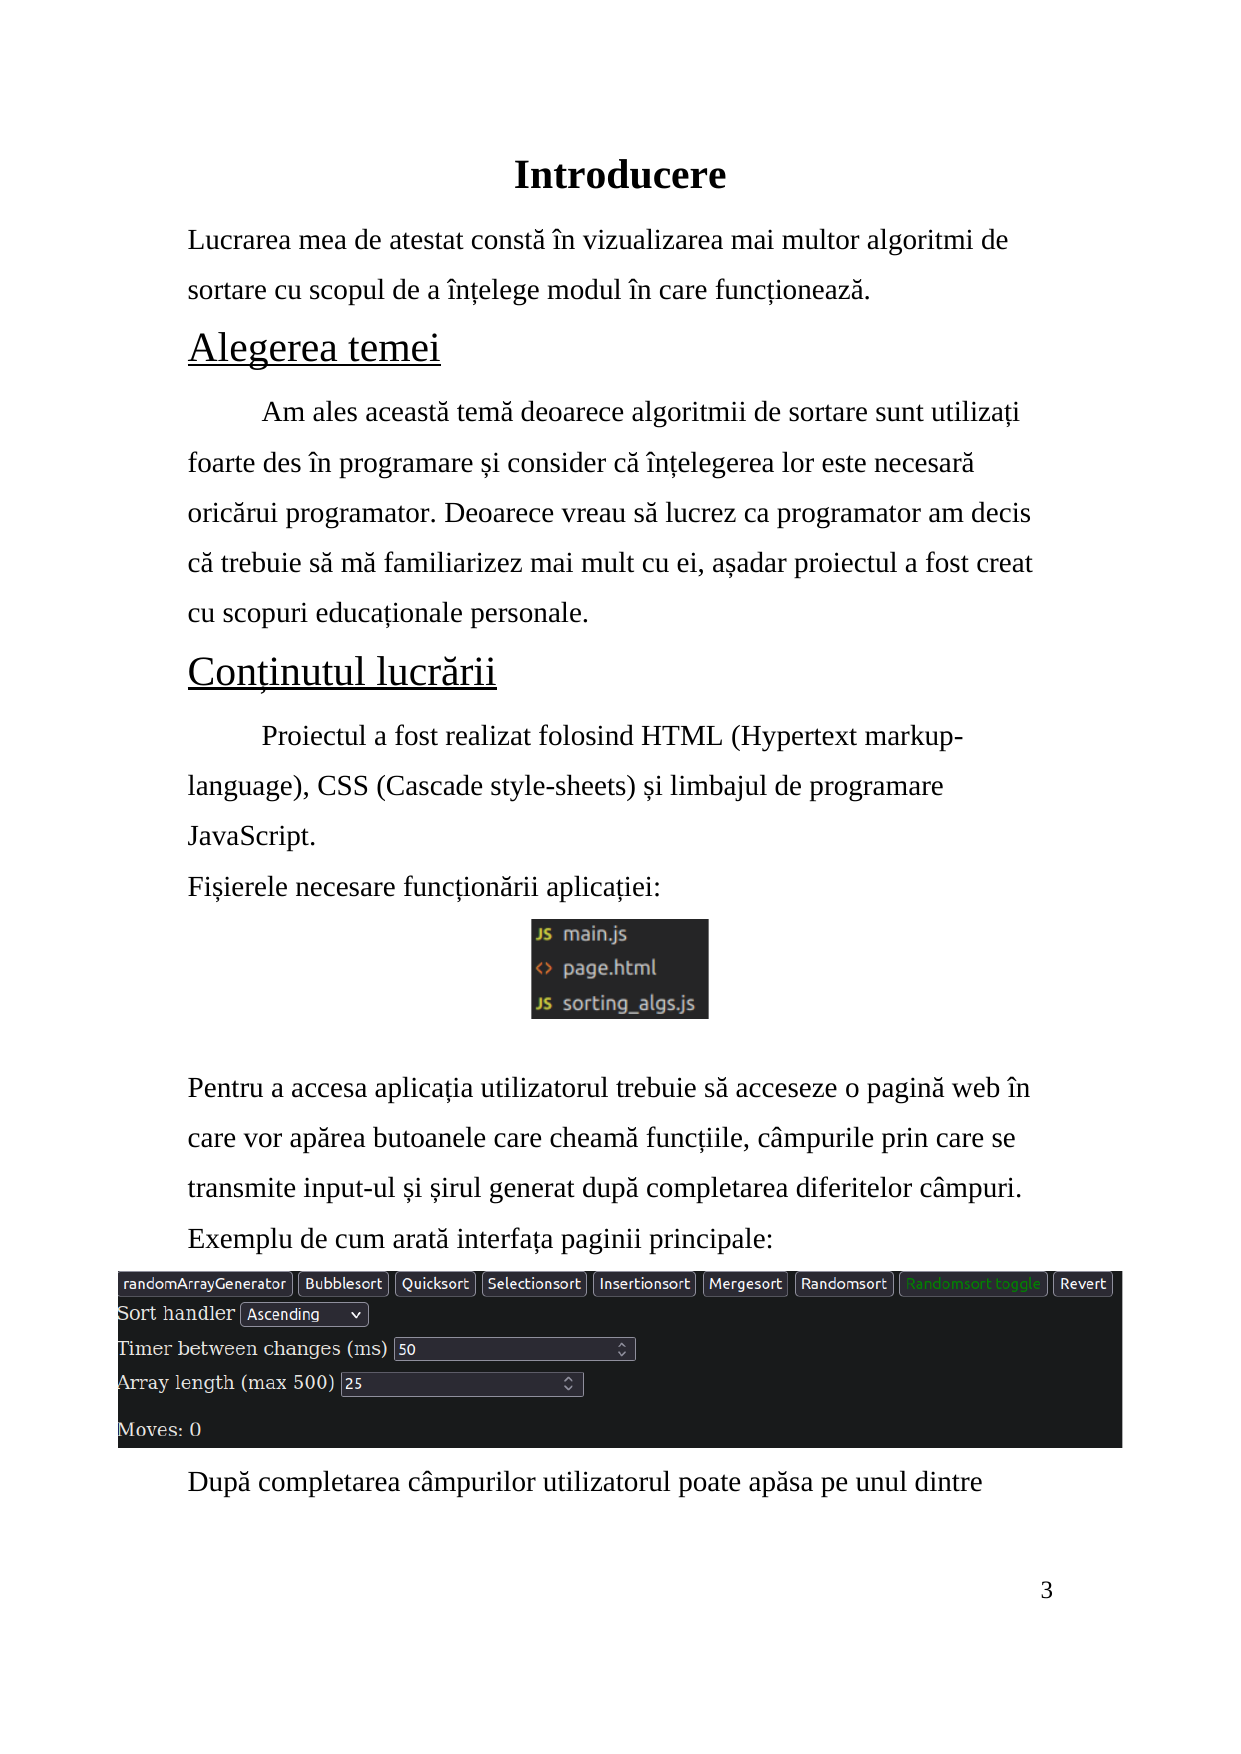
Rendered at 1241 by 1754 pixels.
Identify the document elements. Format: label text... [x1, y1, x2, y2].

text Exemplu de cum arată interfața paginii principale: [187, 1221, 1053, 1254]
text Alegerea temei [187, 322, 1053, 370]
picture [531, 919, 709, 1019]
text Am ales această temă deoarece algoritmii de sortare sunt utilizați foarte des în programare și consider că înțelegerea lor este necesară oricărui programator. Deoarece vreau să lucrez ca programator am decis că trebuie să mă familiarizez mai mult cu ei, așadar proiectul a fost creat cu scopuri educaționale personale. [187, 394, 1053, 629]
text Lucrarea mea de atestat constă în vizualizarea mai multor algoritmi de sortare cu scopul de a înțelege modul în care funcționează. [187, 222, 1053, 306]
text Pentru a accesa aplicația utilizatorul trebuie să acceseze o pagină web în care vor apărea butoanele care cheamă funcțiile, câmpurile prin care se transmite input-ul și șirul generat după completarea diferitelor câmpuri. [187, 919, 1053, 1204]
text Fișierele necesare funcționării aplicației: [187, 869, 1053, 902]
text Introducere [187, 150, 1053, 198]
text Proiectul a fost realizat folosind HTML (Hypertext markup-language), CSS (Cascade style-sheets) și limbajul de programare JavaScript. [187, 718, 1053, 852]
text După completarea câmpurilor utilizatorul poate apăsa pe unul dintre [187, 1448, 1053, 1498]
picture [118, 1271, 1123, 1448]
text Conținutul lucrării [187, 646, 1053, 694]
